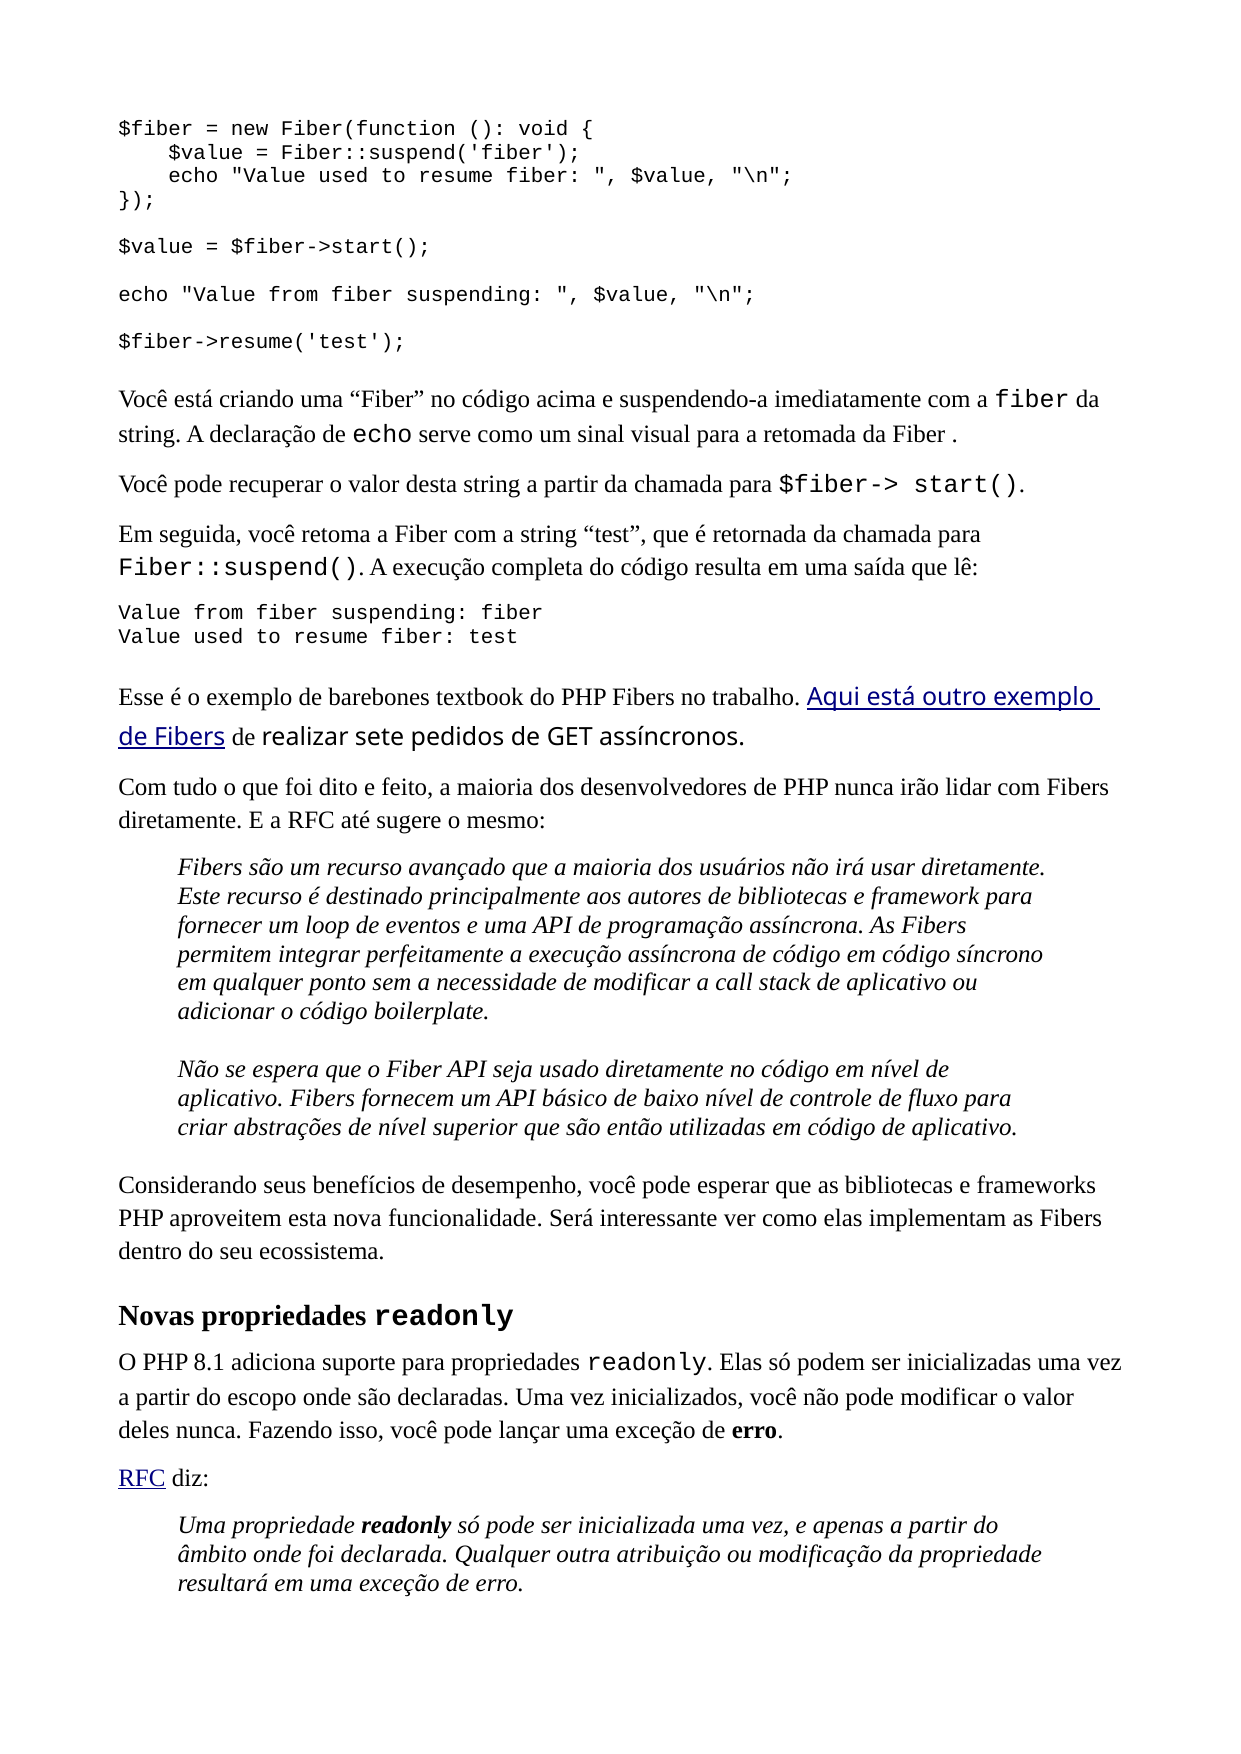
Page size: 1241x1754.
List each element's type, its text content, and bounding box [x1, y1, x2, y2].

text Com tudo o que foi dito e feito, a maioria dos desenvolvedores de PHP nunca irão lidar com Fibers diretamente. E a RFC até sugere o mesmo: [118, 772, 1122, 834]
text O PHP 8.1 adiciona suporte para propriedades readonly. Elas só podem ser inicializadas uma vez a partir do escopo onde são declaradas. Uma vez inicializados, você não pode modificar o valor deles nunca. Fazendo isso, você pode lançar uma exceção de erro. [118, 1347, 1122, 1444]
text $value = $fiber->start(); [118, 236, 1122, 260]
text Você está criando uma “Fiber” no código acima e suspendendo-a imediatamente com a fiber da string. A declaração de echo serve como um sinal visual para a retomada da Fiber . [118, 384, 1122, 450]
text Esse é o exemplo de barebones textbook do PHP Fibers no trabalho. Aqui está outro exemplo de Fibers de realizar sete pedidos de GET assíncronos. [118, 679, 1122, 752]
text Uma propriedade readonly só pode ser inicializada uma vez, e apenas a partir do âmbito onde foi declarada. Qualquer outra atribuição ou modificação da propriedade resultará em uma exceção de erro. [177, 1510, 1063, 1597]
text echo "Value used to resume fiber: ", $value, "\n"; [118, 165, 1122, 189]
text $fiber->resume('test'); [118, 331, 1122, 354]
text echo "Value from fiber suspending: ", $value, "\n"; [118, 284, 1122, 307]
text Fibers são um recurso avançado que a maioria dos usuários não irá usar diretamente. Este recurso é destinado principalmente aos autores de bibliotecas e framework para fornecer um loop de eventos e uma API de programação assíncrona. As Fibers permitem integrar perfeitamente a execução assíncrona de código em código síncrono em qualquer ponto sem a necessidade de modificar a call stack de aplicativo ou adicionar o código boilerplate. [177, 852, 1063, 1025]
text RFC diz: [118, 1463, 1122, 1491]
text }); [118, 189, 1122, 213]
text Value used to resume fiber: test [118, 626, 1122, 649]
text Value from fiber suspending: fiber [118, 602, 1122, 626]
text $fiber = new Fiber(function (): void { [118, 118, 1122, 142]
text Você pode recuperar o valor desta string a partir da chamada para $fiber-> start(). [118, 469, 1122, 500]
subtitle Novas propriedades readonly [118, 1298, 1122, 1334]
text Não se espera que o Fiber API seja usado diretamente no código em nível de aplicativo. Fibers fornecem um API básico de baixo nível de controle de fluxo para criar abstrações de nível superior que são então utilizadas em código de aplicativo. [177, 1054, 1063, 1141]
text Considerando seus benefícios de desempenho, você pode esperar que as bibliotecas e frameworks PHP aproveitem esta nova funcionalidade. Será interessante ver como elas implementam as Fibers dentro do seu ecossistema. [118, 1170, 1122, 1265]
text $value = Fiber::suspend('fiber'); [118, 142, 1122, 165]
text Em seguida, você retoma a Fiber com a string “test”, que é retornada da chamada para Fiber::suspend(). A execução completa do código resulta em uma saída que lê: [118, 519, 1122, 583]
